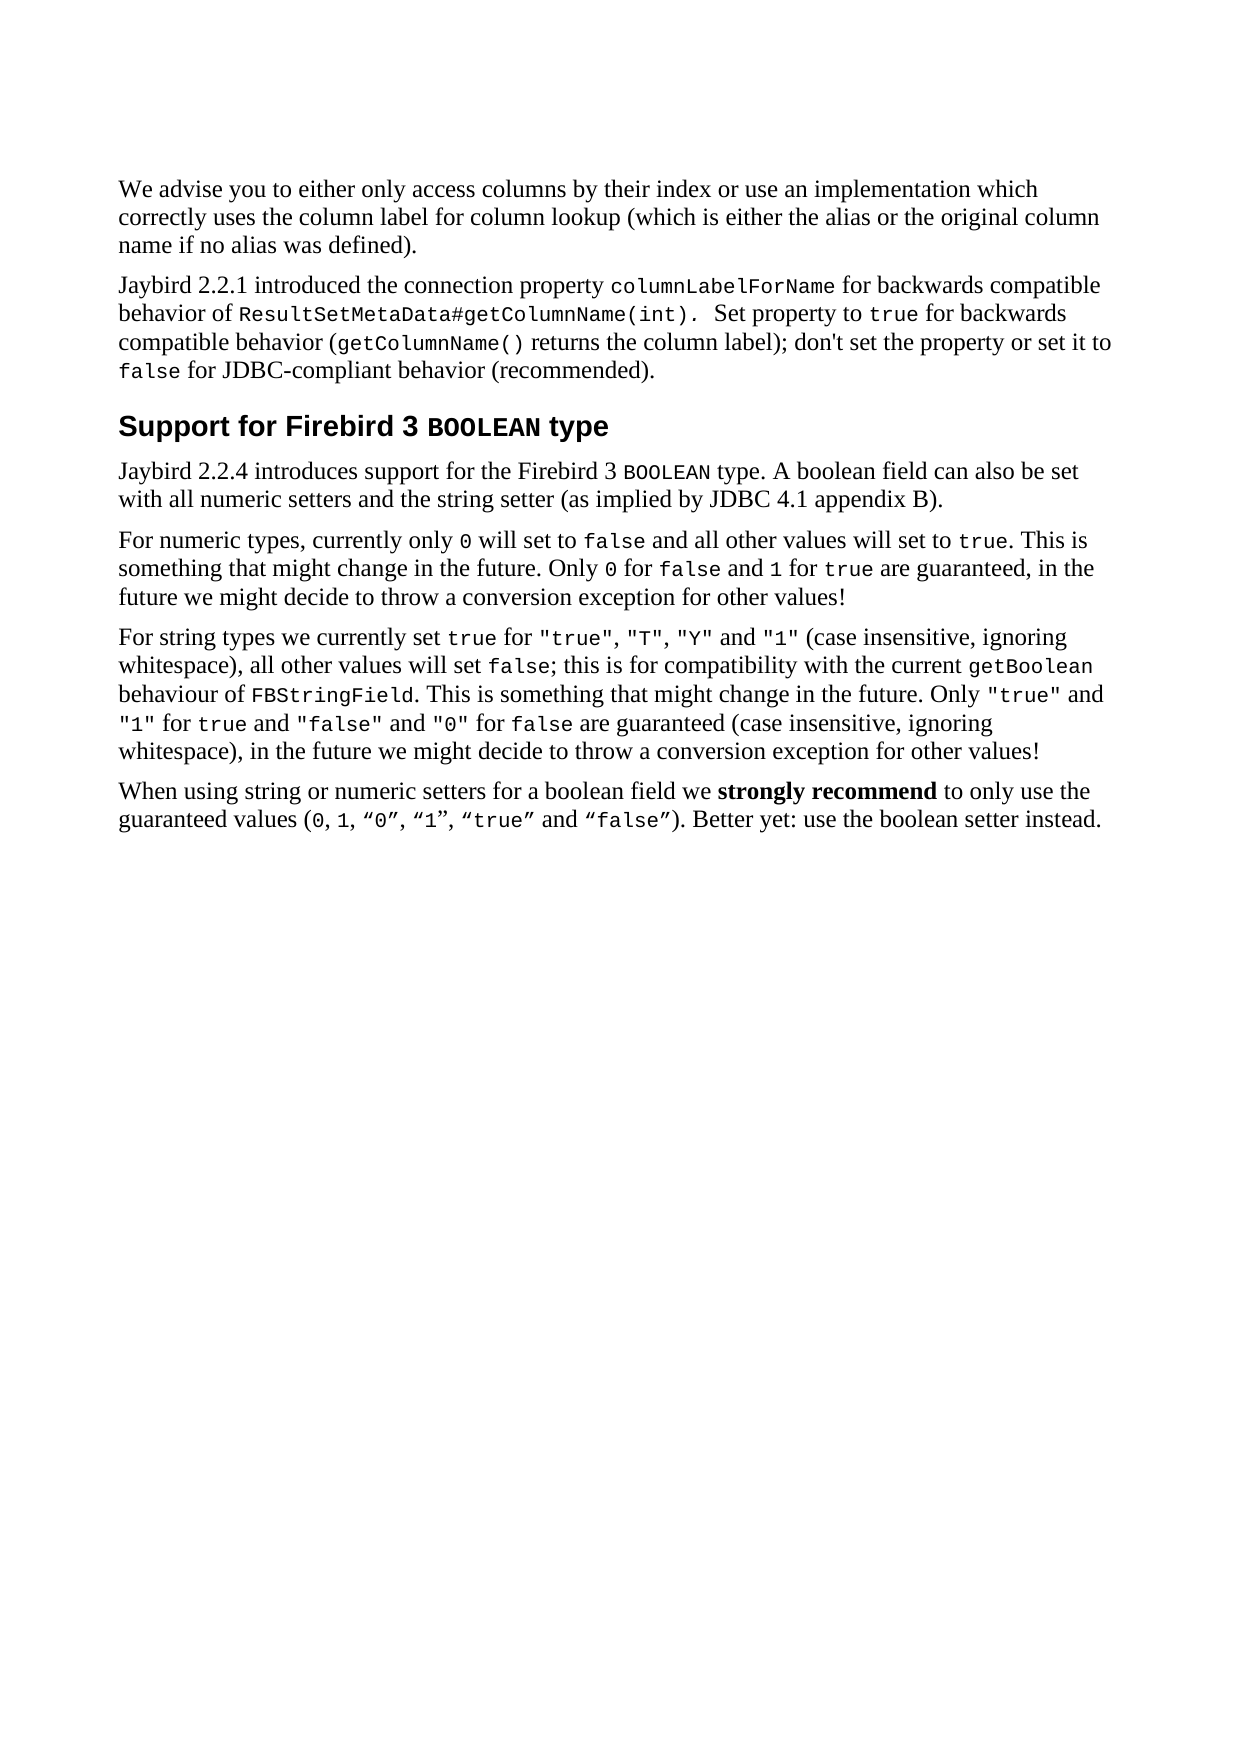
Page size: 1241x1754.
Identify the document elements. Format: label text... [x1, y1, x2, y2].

text When using string or numeric setters for a boolean field we strongly recommend to only use the guaranteed values (0, 1, “0”, “1”, “true” and “false”). Better yet: use the boolean setter instead. [118, 777, 1122, 834]
text Jaybird 2.2.1 introduced the connection property columnLabelForName for backwards compatible behavior of ResultSetMetaData#getColumnName(int). Set property to true for backwards compatible behavior (getColumnName() returns the column label); don't set the property or set it to false for JDBC-compliant behavior (recommended). [118, 271, 1122, 385]
text For numeric types, currently only 0 will set to false and all other values will set to true. This is something that might change in the future. Only 0 for false and 1 for true are guaranteed, in the future we might decide to throw a conversion exception for other values! [118, 526, 1122, 611]
text For string types we currently set true for "true", "T", "Y" and "1" (case insensitive, ignoring whitespace), all other values will set false; this is for compatibility with the current getBoolean behaviour of FBStringField. This is something that might change in the future. Only "true" and "1" for true and "false" and "0" for false are guaranteed (case insensitive, ignoring whitespace), in the future we might decide to throw a conversion exception for other values! [118, 623, 1122, 765]
text Jaybird 2.2.4 introduces support for the Firebird 3 BOOLEAN type. A boolean field can also be set with all numeric setters and the string setter (as implied by JDBC 4.1 appendix B). [118, 457, 1122, 513]
subtitle Support for Firebird 3 BOOLEAN type [118, 410, 1122, 444]
text We advise you to either only access columns by their index or use an implementation which correctly uses the column label for column lookup (which is either the alias or the original column name if no alias was defined). [118, 175, 1122, 258]
